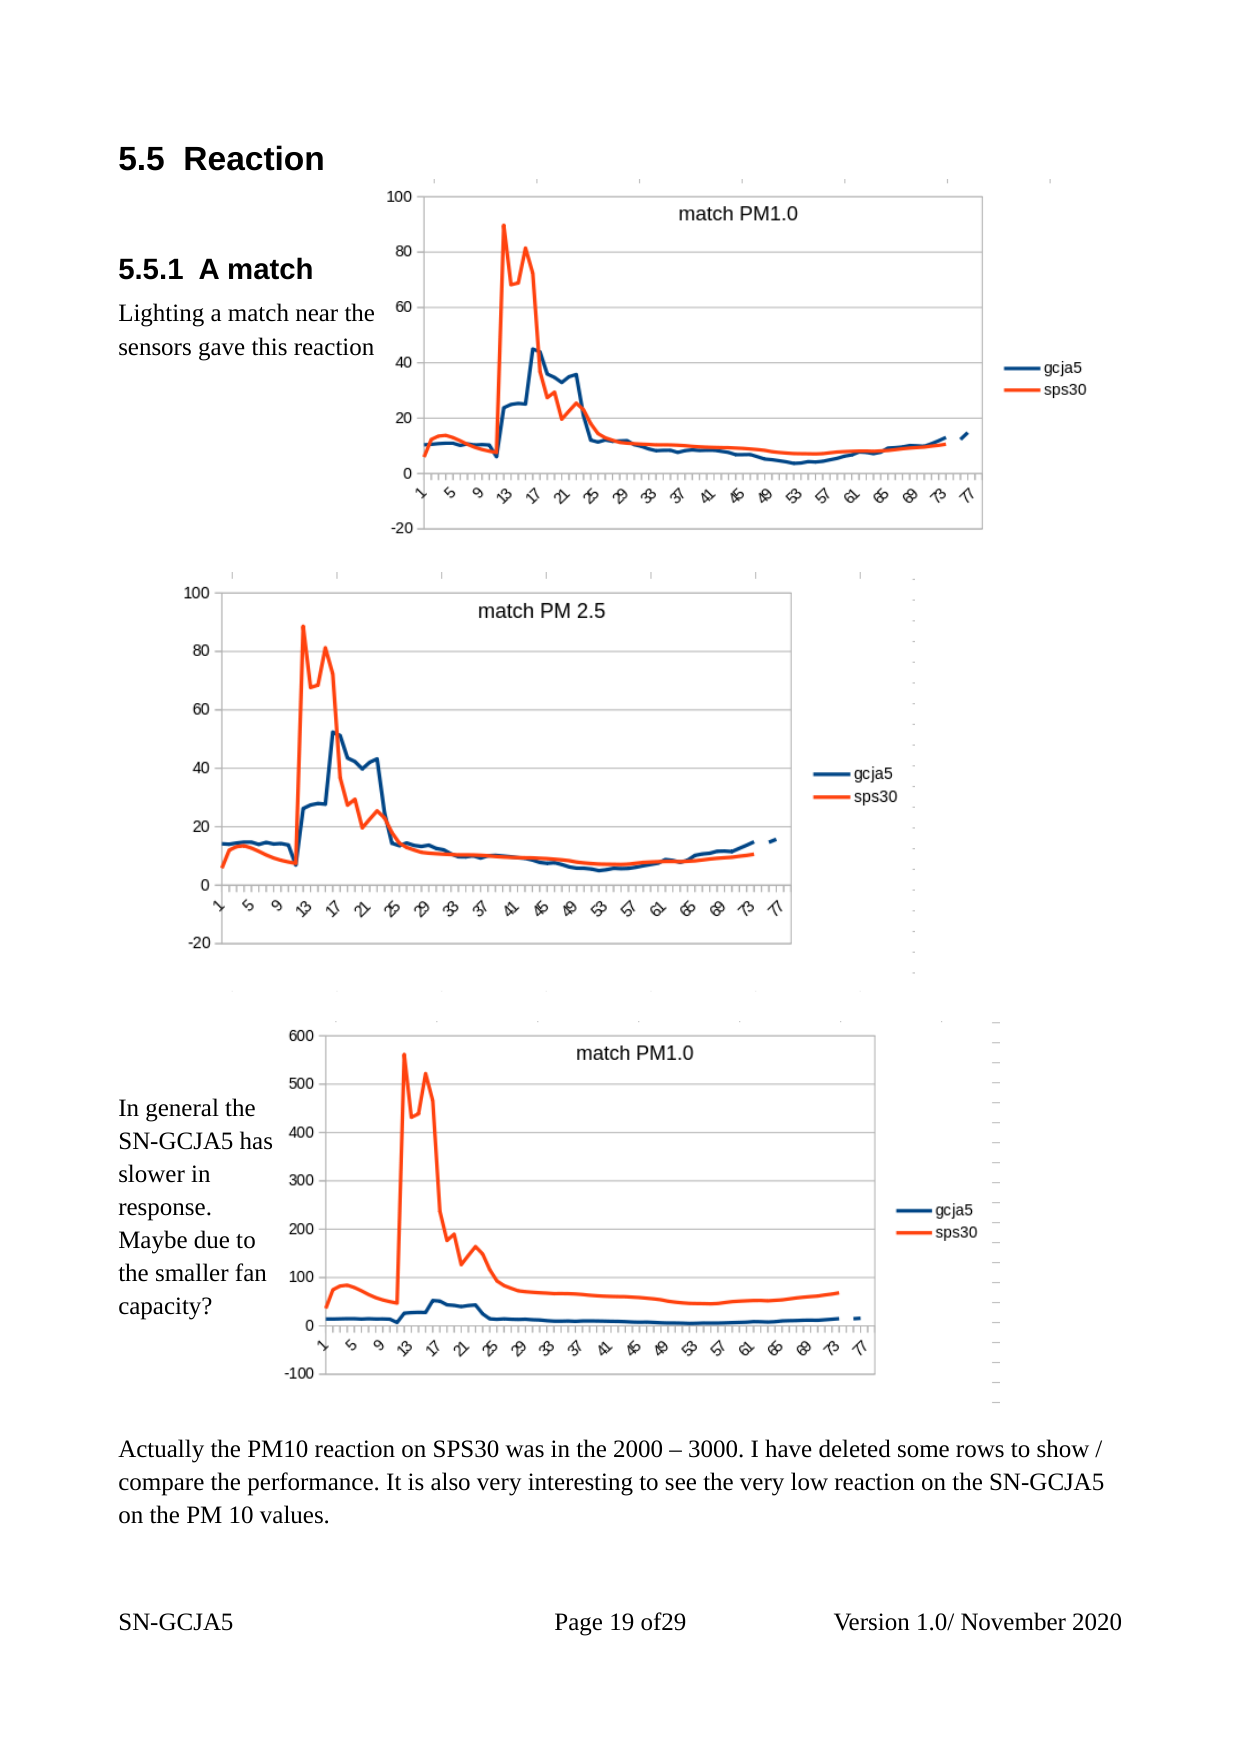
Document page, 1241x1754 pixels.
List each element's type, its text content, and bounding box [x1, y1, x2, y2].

picture [172, 572, 915, 992]
text Lighting a match near the sensors gave this reaction [118, 298, 383, 360]
subtitle 5.5 Reaction [118, 139, 1122, 178]
subtitle [1097, 252, 1122, 286]
text Actually the PM10 reaction on SPS30 was in the 2000 – 3000. I have deleted some rows to show / compare the performance. It is also very interesting to see the very low reaction on the SN-GCJA5 on the PM 10 values. [118, 1434, 1122, 1529]
picture [383, 179, 1097, 566]
text In general the SN-GCJA5 has slower in response. Maybe due to the smaller fan capacity? [118, 1093, 281, 1320]
subtitle 5.5.1 A match [118, 252, 383, 286]
picture [281, 1021, 1000, 1412]
text [1000, 1093, 1122, 1320]
text [1097, 298, 1122, 360]
